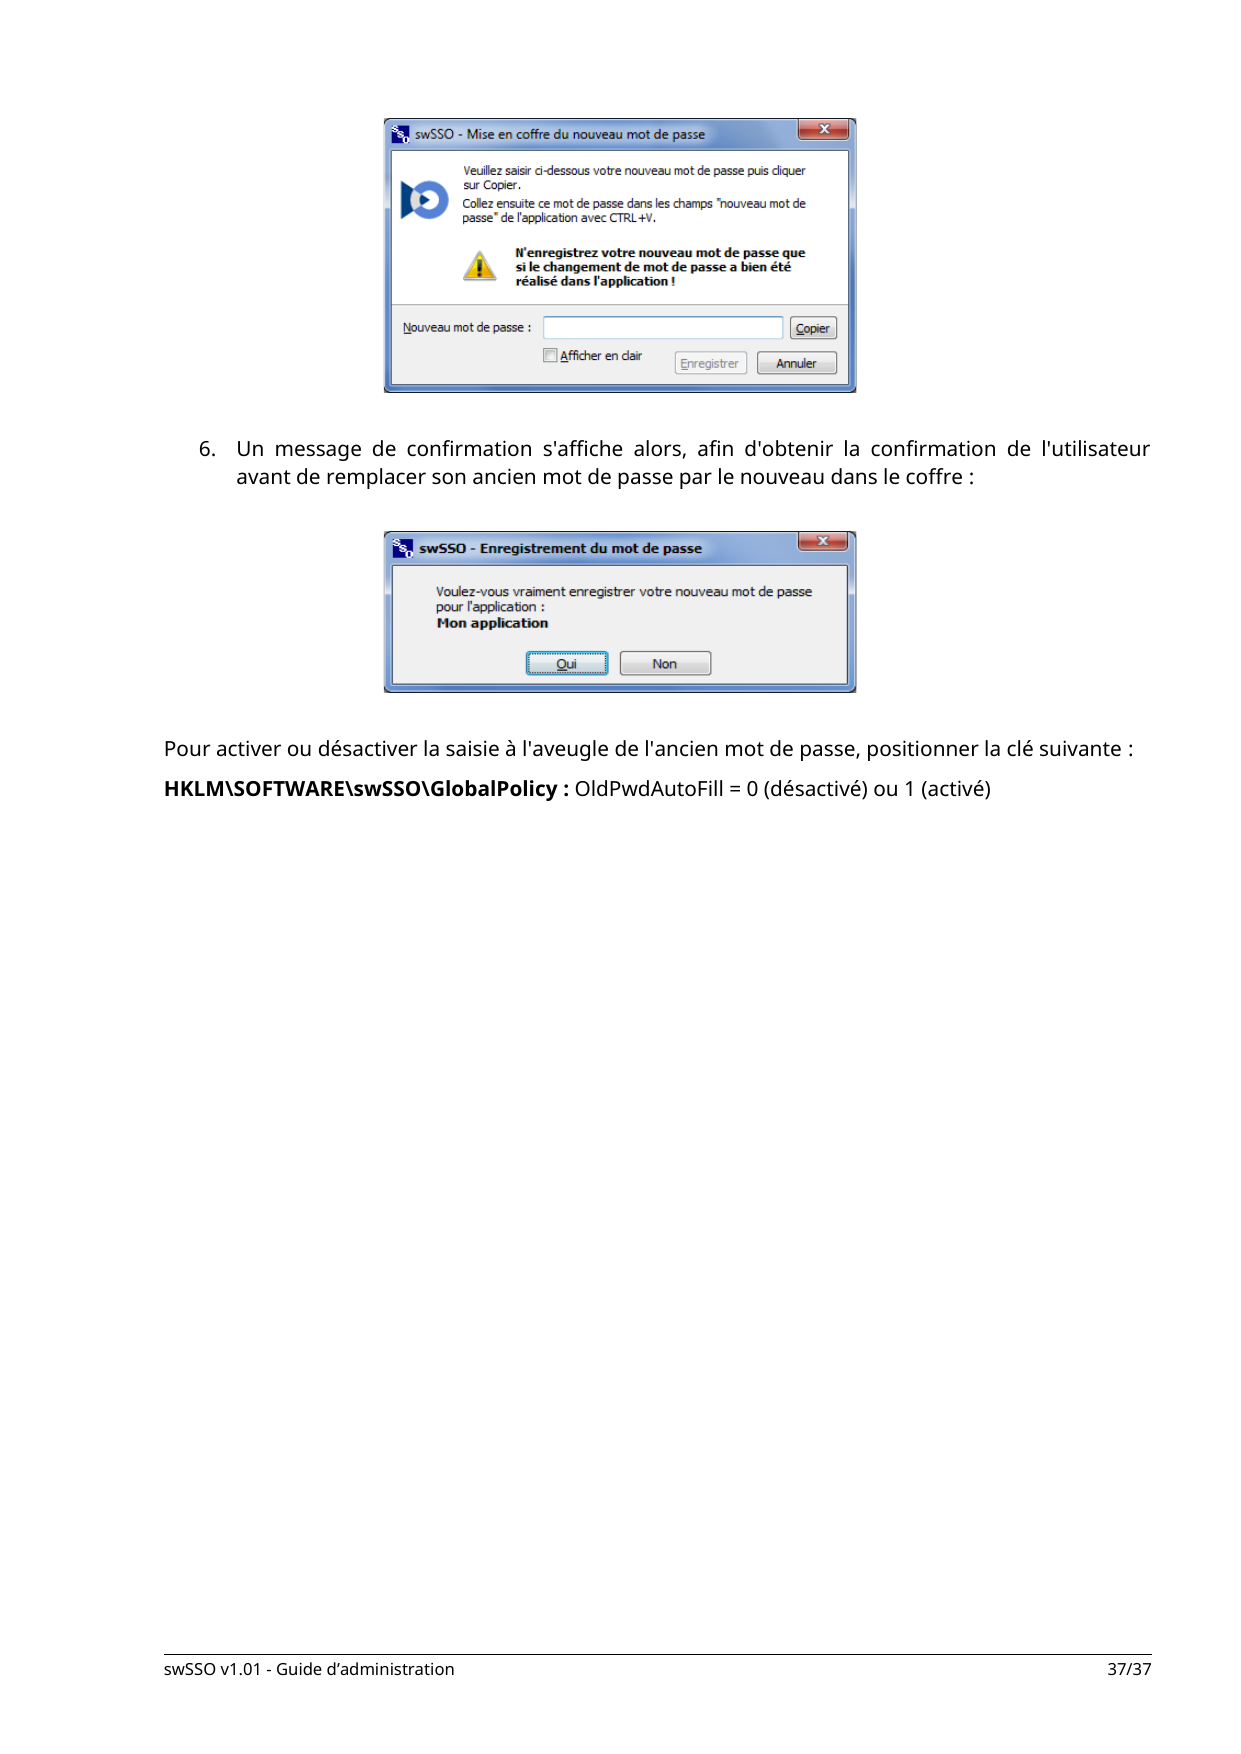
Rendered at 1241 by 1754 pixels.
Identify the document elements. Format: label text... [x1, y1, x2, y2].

list Un message de confirmation s'affiche alors, afin d'obtenir la confirmation de l'utilisateur avant de remplacer son ancien mot de passe par le nouveau dans le coffre : [199, 434, 1152, 491]
picture [383, 118, 857, 393]
picture [383, 531, 857, 693]
text HKLM\SOFTWARE\swSSO\GlobalPolicy : OldPwdAutoFill = 0 (désactivé) ou 1 (activé) [164, 774, 1152, 803]
text Pour activer ou désactiver la saisie à l'aveugle de l'ancien mot de passe, positionner la clé suivante : [164, 734, 1152, 762]
